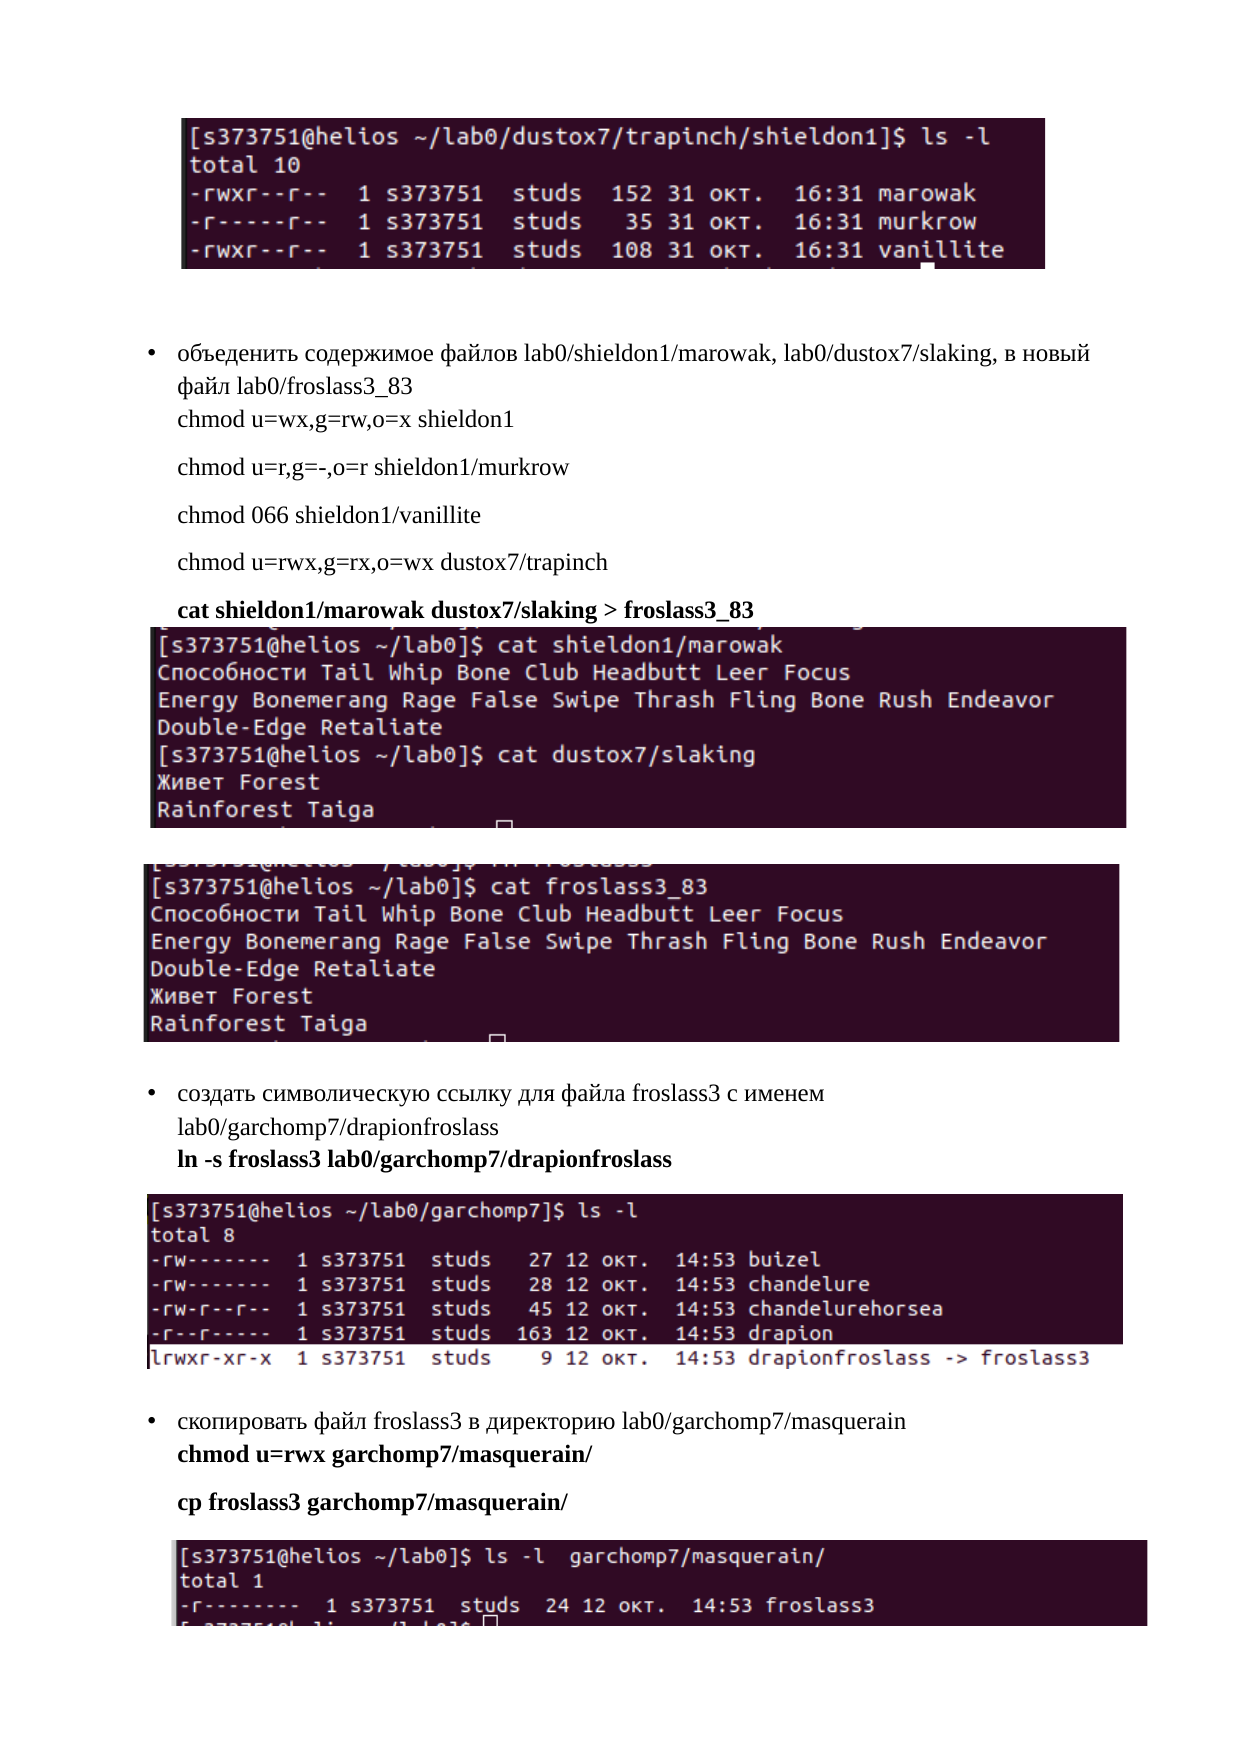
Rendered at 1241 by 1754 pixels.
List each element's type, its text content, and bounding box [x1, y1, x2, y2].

picture [181, 118, 1046, 269]
list скопировать файл froslass3 в директорию lab0/garchomp7/masquerain [147, 1406, 1123, 1435]
list cоздать символическую ссылку для файла froslass3 с именем lab0/garchomp7/drapionfroslass [147, 1078, 1123, 1140]
picture [147, 1194, 1123, 1369]
list chmod u=wx,g=rw,o=x shieldon1 [147, 404, 1123, 433]
picture [143, 864, 1120, 1042]
list cat shieldon1/marowak dustox7/slaking > froslass3_83 [147, 595, 1123, 624]
list chmod 066 shieldon1/vanillite [147, 500, 1123, 528]
list cp froslass3 garchomp7/masquerain/ [147, 1487, 1123, 1516]
list chmod u=rwx,g=rx,o=wx dustox7/trapinch [147, 547, 1123, 576]
list объеденить содержимое файлов lab0/shieldon1/marowak, lab0/dustox7/slaking, в новый файл lab0/froslass3_83 [147, 338, 1123, 400]
list ln -s froslass3 lab0/garchomp7/drapionfroslass [147, 1144, 1123, 1173]
picture [171, 1540, 1148, 1626]
picture [150, 627, 1127, 828]
list chmod u=r,g=-,o=r shieldon1/murkrow [147, 452, 1123, 481]
list chmod u=rwx garchomp7/masquerain/ [147, 1439, 1123, 1468]
